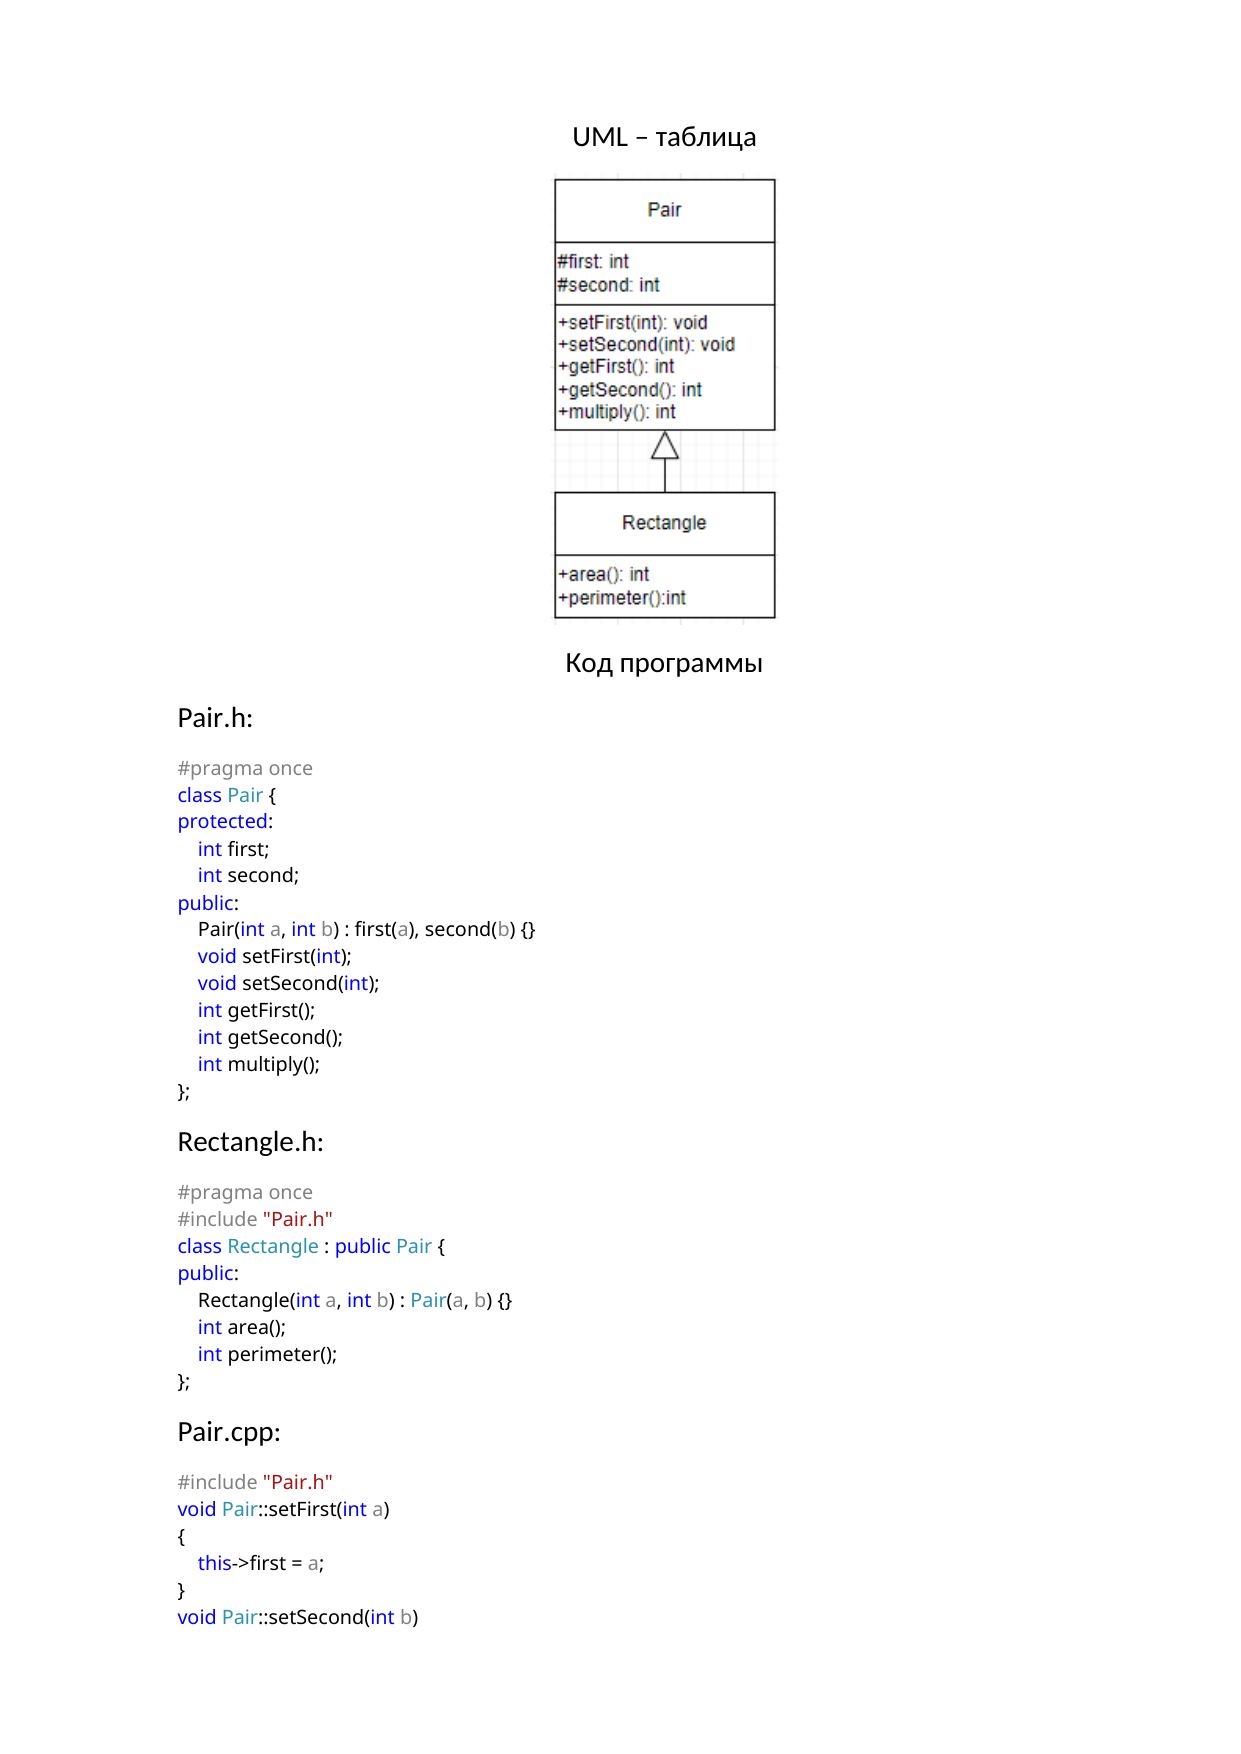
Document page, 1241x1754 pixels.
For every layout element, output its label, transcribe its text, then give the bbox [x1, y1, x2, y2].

text #pragma once [177, 754, 1152, 781]
text #pragma once [177, 1178, 1152, 1205]
text int getSecond(); [177, 1024, 1152, 1051]
text class Rectangle : public Pair { [177, 1232, 1152, 1259]
text #include "Pair.h" [177, 1468, 1152, 1495]
text { [177, 1522, 1152, 1549]
text void setSecond(int); [177, 970, 1152, 997]
text }; [177, 1367, 1152, 1394]
picture [550, 173, 779, 625]
text int getFirst(); [177, 997, 1152, 1024]
text int area(); [177, 1313, 1152, 1340]
text #include "Pair.h" [177, 1205, 1152, 1232]
text int perimeter(); [177, 1340, 1152, 1367]
text } [177, 1576, 1152, 1603]
text }; [177, 1078, 1152, 1104]
text Pair.cpp: [177, 1413, 1152, 1449]
text Rectangle.h: [177, 1123, 1152, 1159]
text int first; [177, 835, 1152, 862]
text public: [177, 889, 1152, 916]
text int second; [177, 862, 1152, 889]
text UML – таблица [177, 118, 1152, 154]
text class Pair { [177, 781, 1152, 808]
text public: [177, 1259, 1152, 1286]
text Код программы [177, 644, 1152, 679]
text protected: [177, 808, 1152, 835]
text void setFirst(int); [177, 943, 1152, 970]
text void Pair::setFirst(int a) [177, 1495, 1152, 1522]
text Pair(int a, int b) : first(a), second(b) {} [177, 916, 1152, 943]
text void Pair::setSecond(int b) [177, 1603, 1152, 1630]
text this->first = a; [177, 1549, 1152, 1576]
text int multiply(); [177, 1051, 1152, 1078]
text Rectangle(int a, int b) : Pair(a, b) {} [177, 1286, 1152, 1313]
text Pair.h: [177, 699, 1152, 734]
